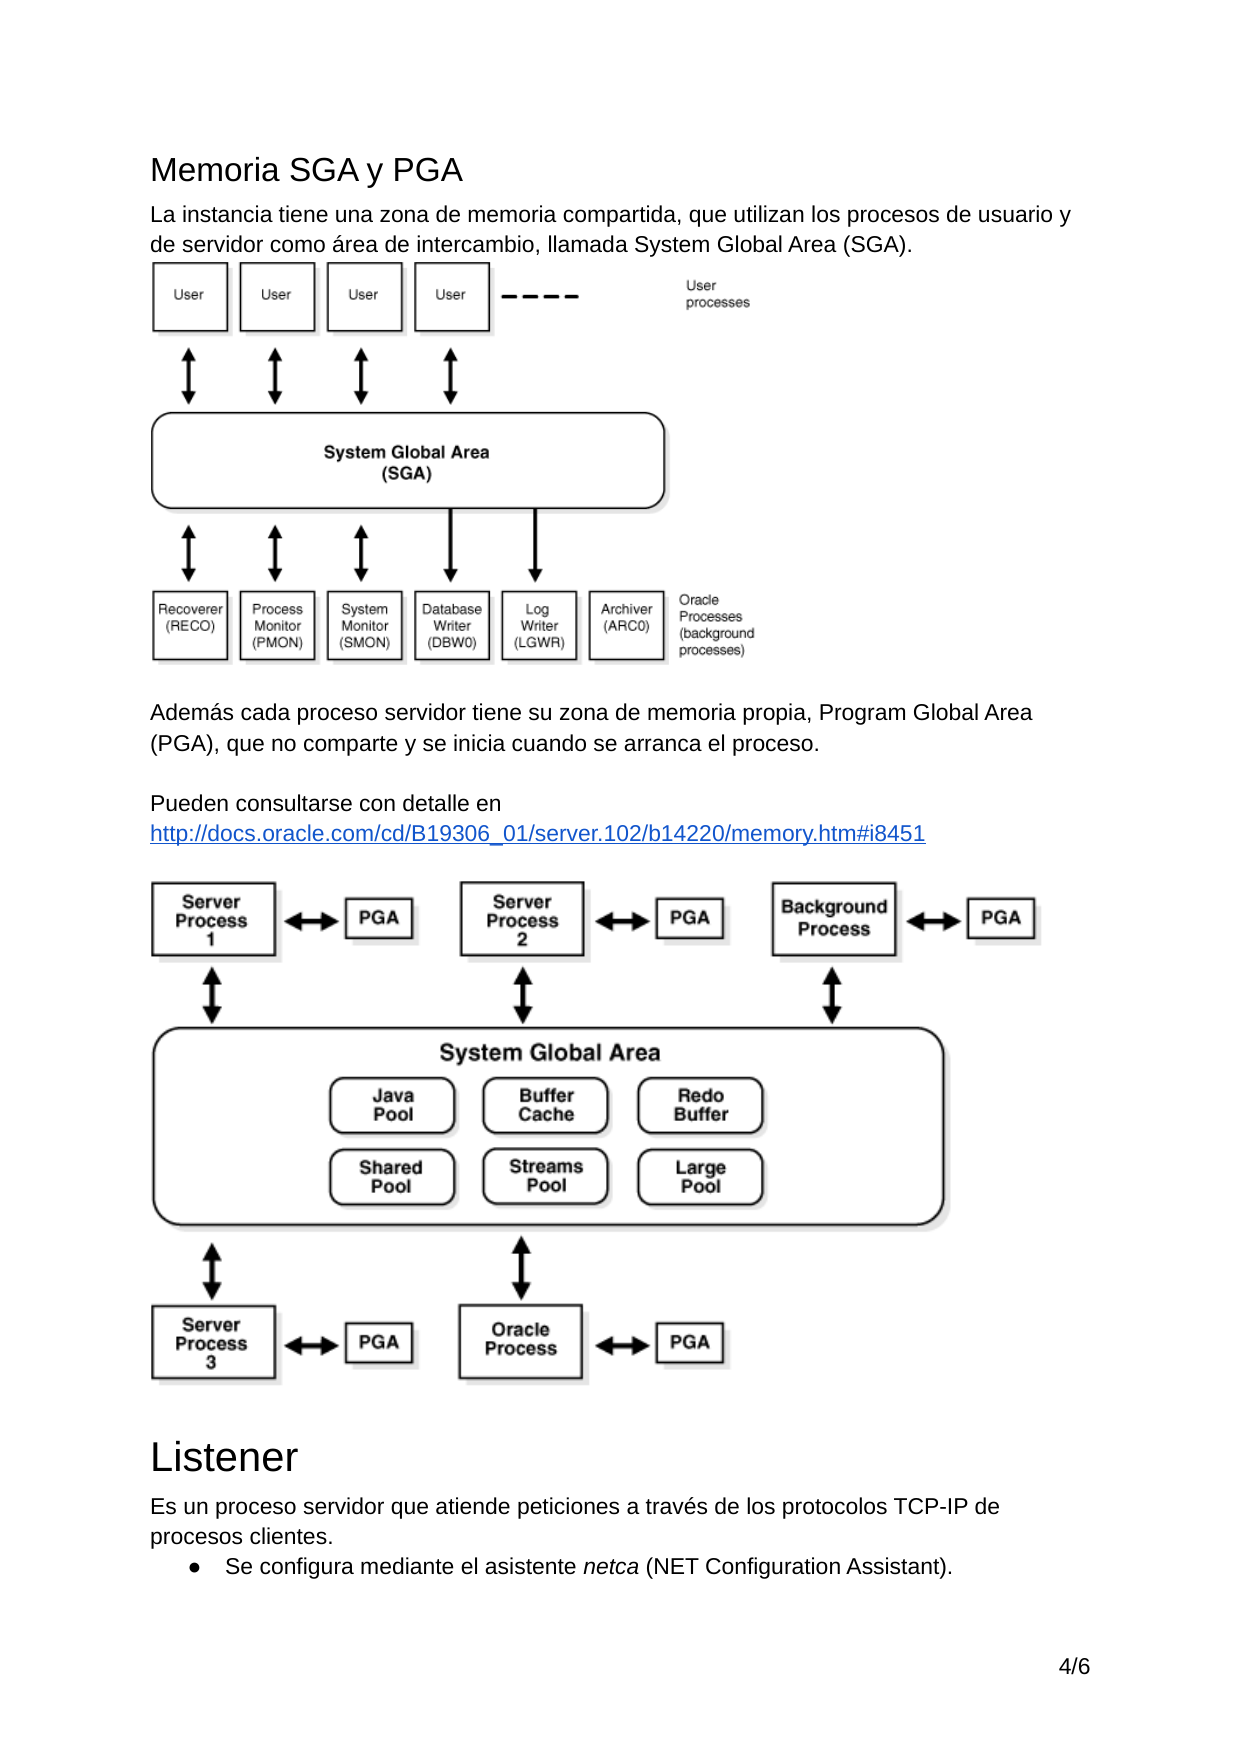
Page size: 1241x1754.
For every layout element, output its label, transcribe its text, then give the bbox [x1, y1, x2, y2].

text Además cada proceso servidor tiene su zona de memoria propia, Program Global Area (PGA), que no comparte y se inicia cuando se arranca el proceso. [150, 699, 1090, 756]
picture [150, 261, 759, 666]
text La instancia tiene una zona de memoria compartida, que utilizan los procesos de usuario y de servidor como área de intercambio, llamada System Global Area (SGA). [150, 201, 1090, 257]
text Pueden consultarse con detalle en http://docs.oracle.com/cd/B19306_01/server.102/b14220/memory.htm#i8451 [150, 790, 1090, 846]
subtitle Memoria SGA y PGA [150, 150, 1090, 188]
text Es un proceso servidor que atiende peticiones a través de los protocolos TCP-IP de procesos clientes. [150, 1493, 1090, 1549]
list Se configura mediante el asistente netca (NET Configuration Assistant). [187, 1553, 1090, 1579]
picture [150, 880, 1043, 1387]
subtitle Listener [150, 1432, 1090, 1480]
